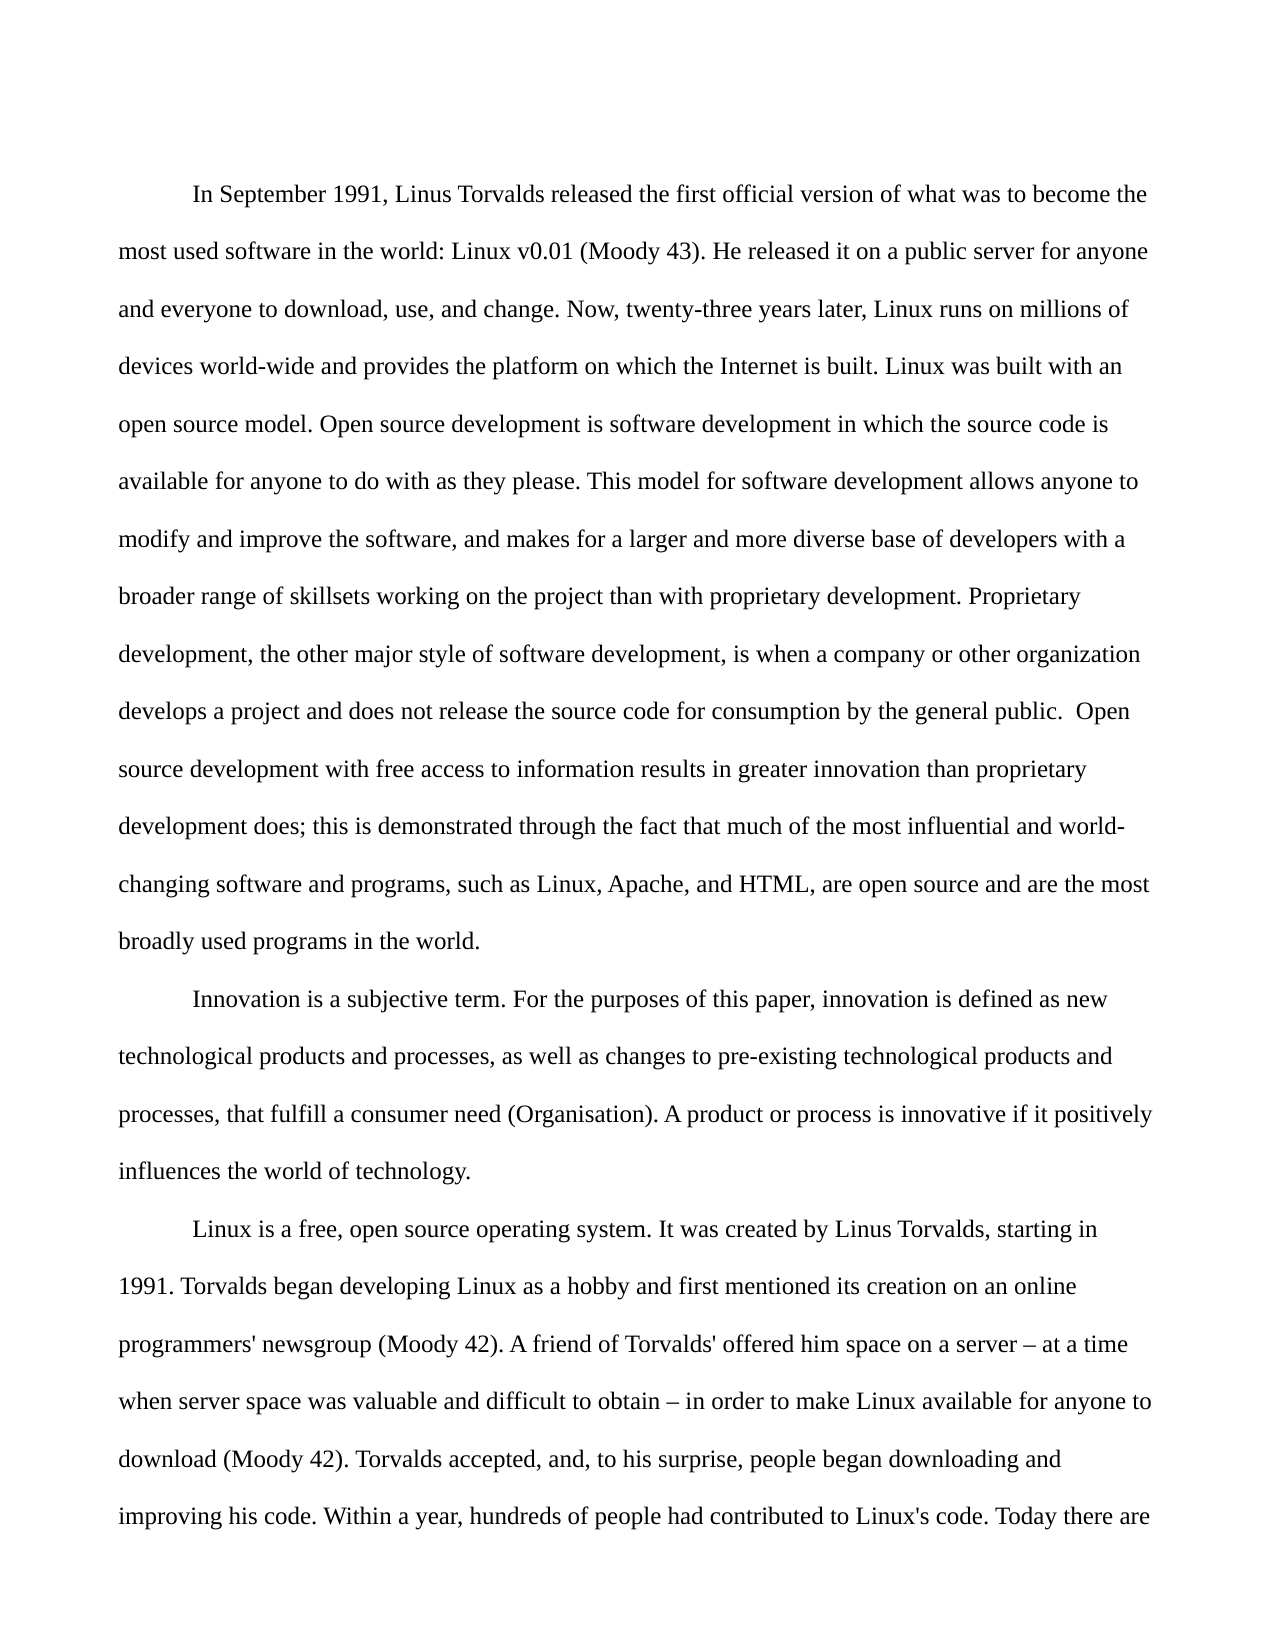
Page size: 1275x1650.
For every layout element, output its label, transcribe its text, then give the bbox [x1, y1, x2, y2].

text Innovation is a subjective term. For the purposes of this paper, innovation is defined as new technological products and processes, as well as changes to pre-existing technological products and processes, that fulfill a consumer need (Organisation). A product or process is innovative if it positively influences the world of technology. [118, 984, 1157, 1185]
text Linux is a free, open source operating system. It was created by Linus Torvalds, starting in 1991. Torvalds began developing Linux as a hobby and first mentioned its creation on an online programmers' newsgroup (Moody 42). A friend of Torvalds' offered him space on a server – at a time when server space was valuable and difficult to obtain – in order to make Linux available for anyone to download (Moody 42). Torvalds accepted, and, to his surprise, people began downloading and improving his code. Within a year, hundreds of people had contributed to Linux's code. Today there are [118, 1214, 1157, 1530]
text In September 1991, Linus Torvalds released the first official version of what was to become the most used software in the world: Linux v0.01 (Moody 43). He released it on a public server for anyone and everyone to download, use, and change. Now, twenty-three years later, Linux runs on millions of devices world-wide and provides the platform on which the Internet is built. Linux was built with an open source model. Open source development is software development in which the source code is available for anyone to do with as they please. This model for software development allows anyone to modify and improve the software, and makes for a larger and more diverse base of developers with a broader range of skillsets working on the project than with proprietary development. Proprietary development, the other major style of software development, is when a company or other organization develops a project and does not release the source code for consumption by the general public. Open source development with free access to information results in greater innovation than proprietary development does; this is demonstrated through the fact that much of the most influential and world-changing software and programs, such as Linux, Apache, and HTML, are open source and are the most broadly used programs in the world. [118, 179, 1157, 955]
